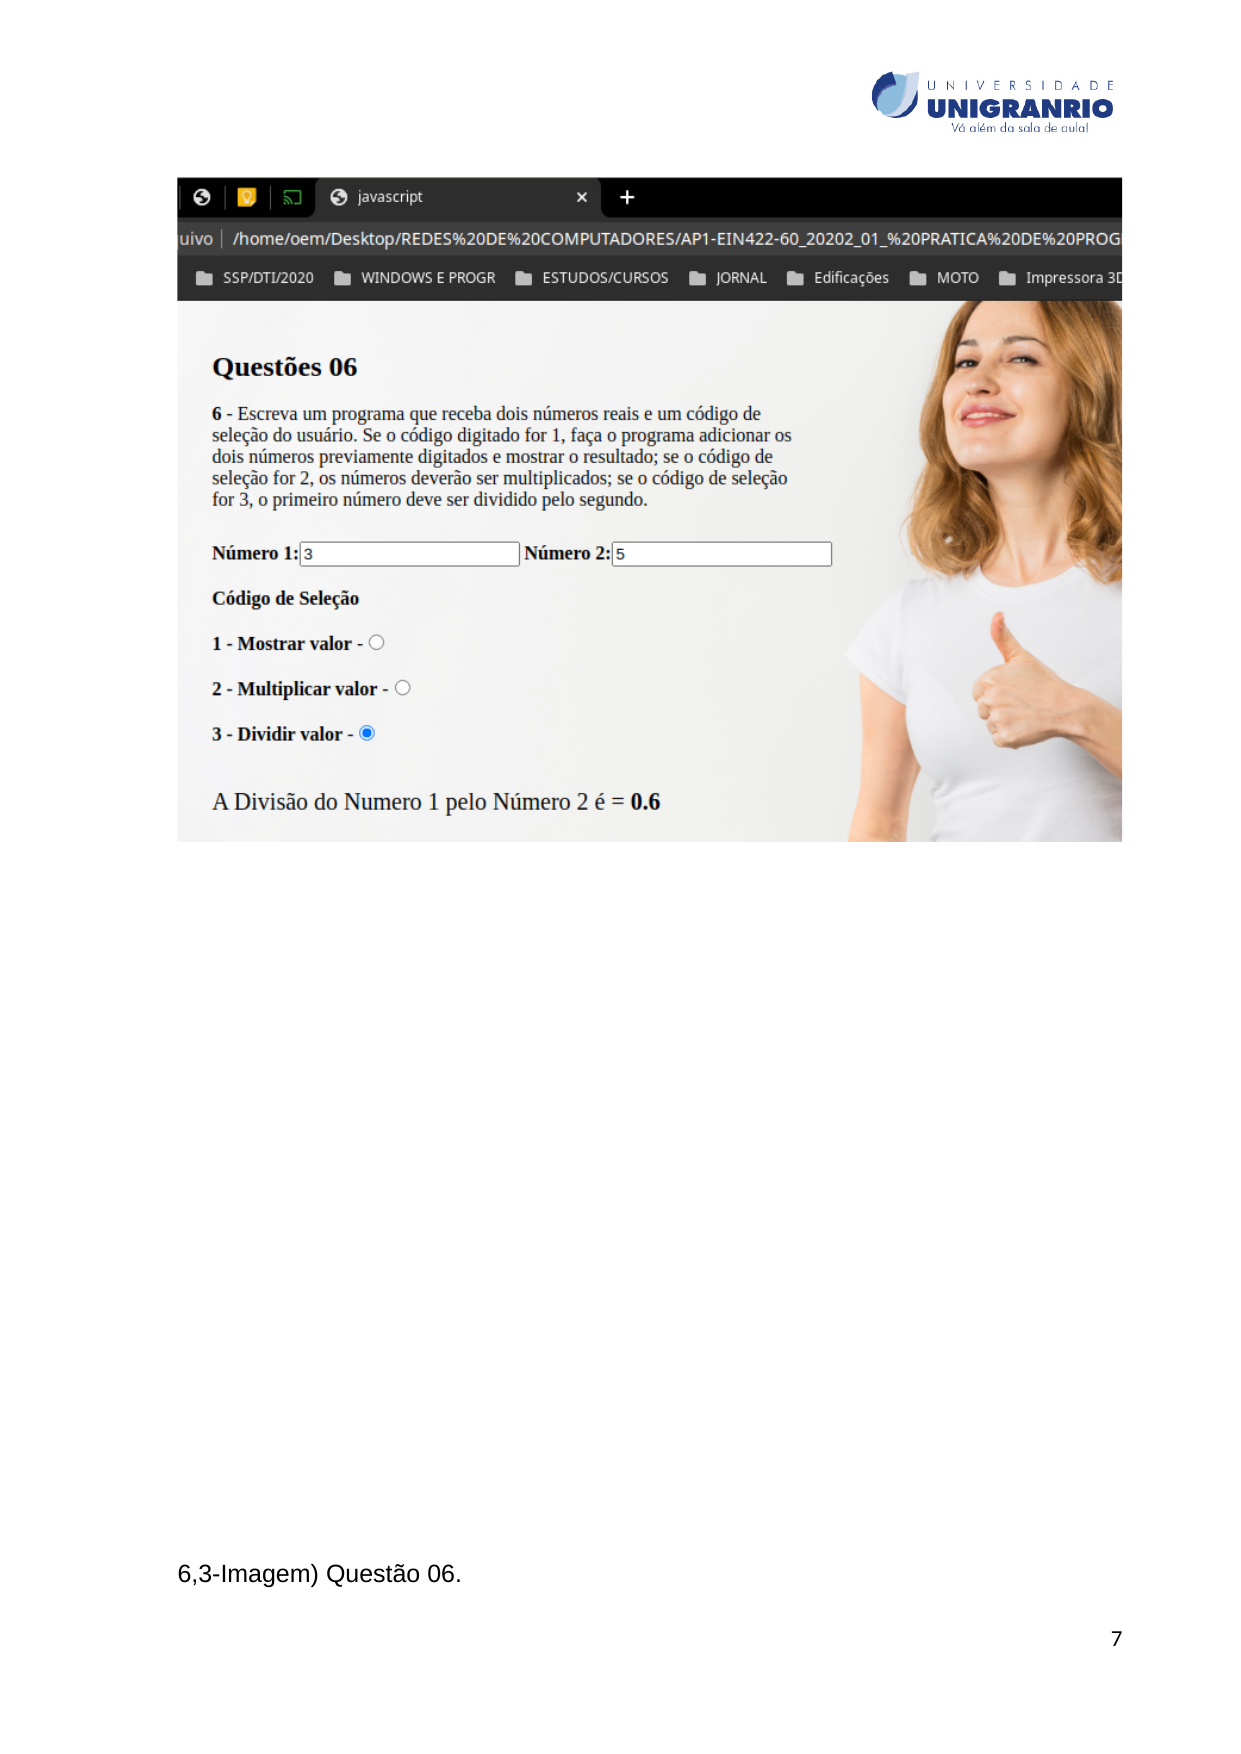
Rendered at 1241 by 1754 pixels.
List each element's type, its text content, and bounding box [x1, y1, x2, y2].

picture [177, 177, 1123, 842]
text 6,3-Imagem) Questão 06. [177, 1559, 1122, 1588]
picture [871, 69, 1123, 137]
